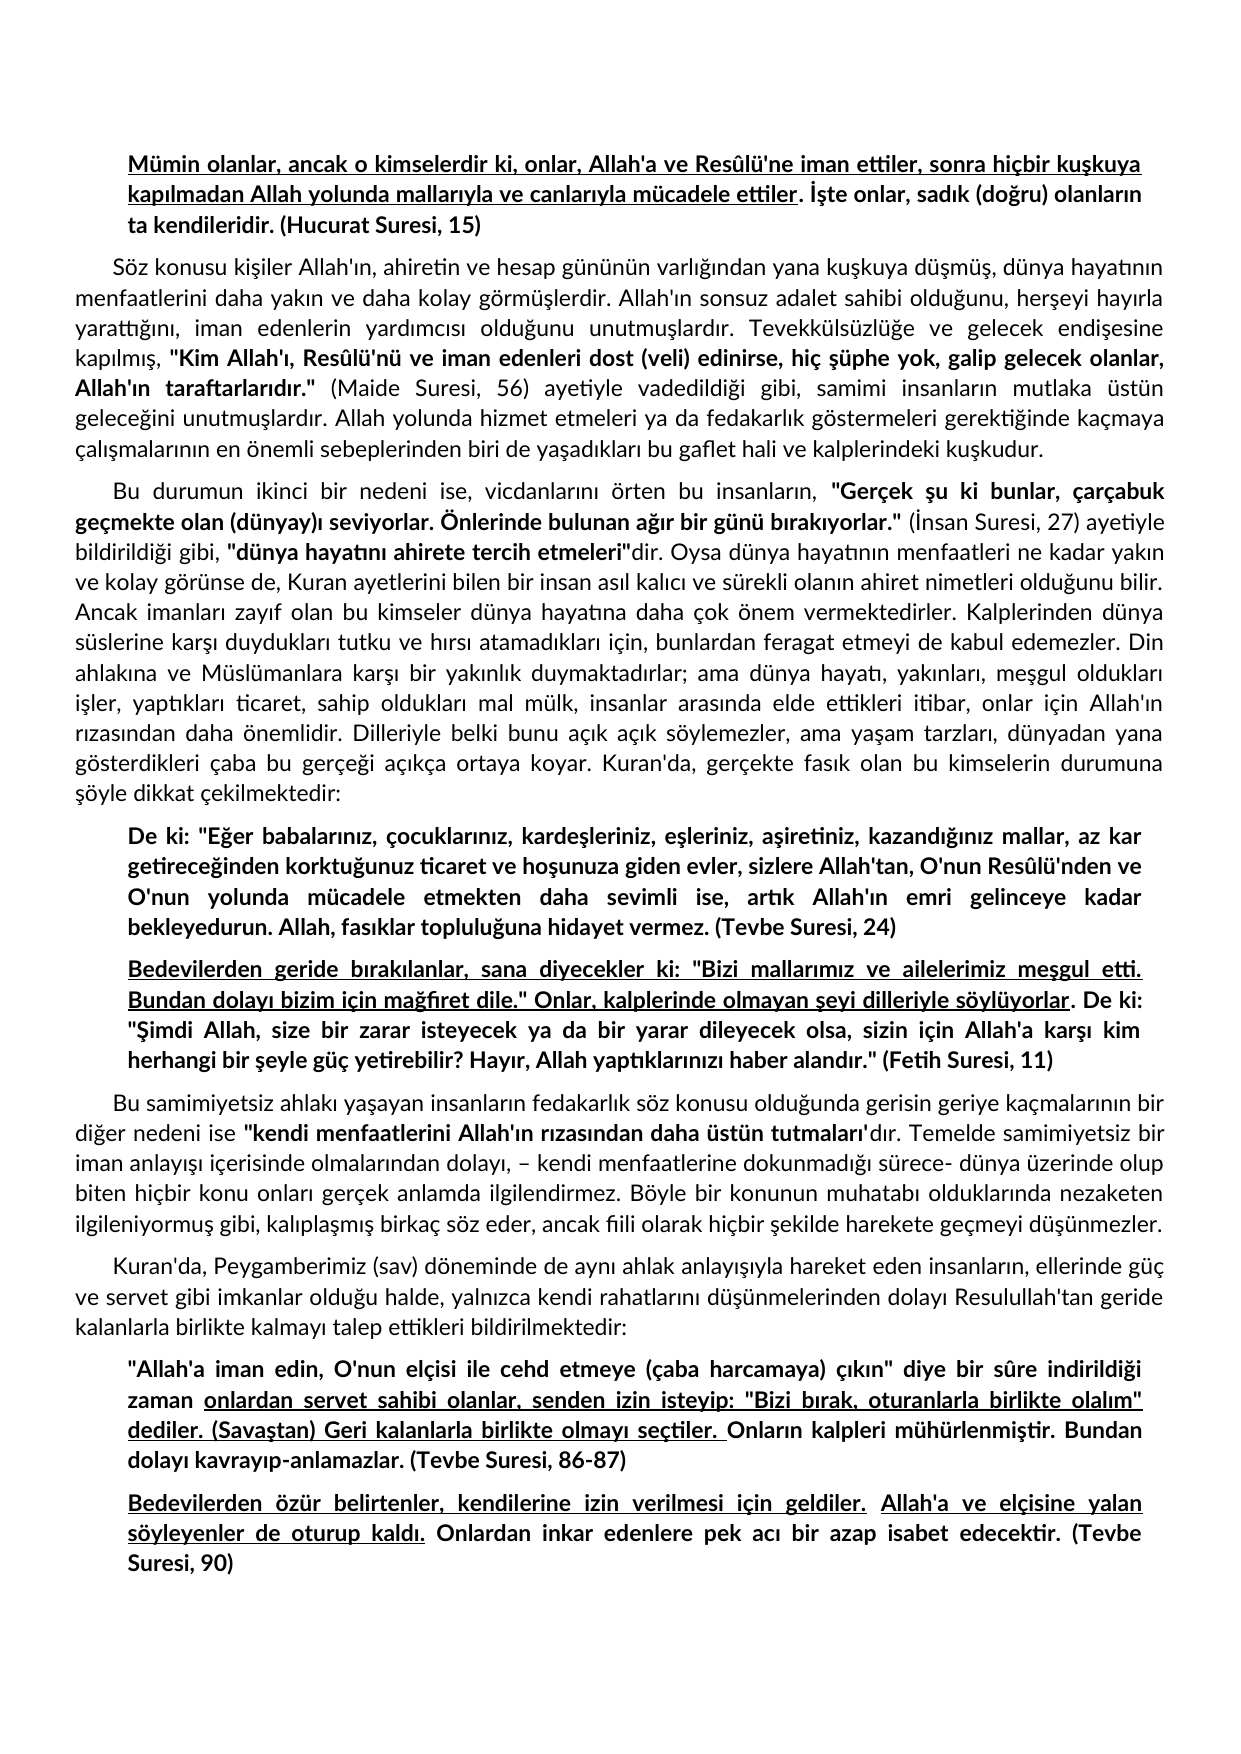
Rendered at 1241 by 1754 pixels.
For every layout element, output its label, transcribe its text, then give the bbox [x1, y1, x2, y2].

text Bedevilerden geride bırakılanlar, sana diyecekler ki: "Bizi mallarımız ve ailelerimiz meşgul etti. [127, 955, 1143, 979]
text Bu samimiyetsiz ahlakı yaşayan insanların fedakarlık söz konusu olduğunda gerisin geriye kaçmalarının bir diğer nedeni ise "kendi menfaatlerini Allah'ın rızasından daha üstün tutmaları'dır. Temelde samimiyetsiz bir iman anlayışı içerisinde olmalarından dolayı, – kendi menfaatlerine dokunmadığı sürece- dünya üzerinde olup biten hiçbir konu onları gerçek anlamda ilgilendirmez. Böyle bir konunun muhatabı olduklarında nezaketen ilgileniyormuş gibi, kalıplaşmış birkaç söz eder, ancak fiili olarak hiçbir şekilde harekete geçmeyi düşünmezler. [75, 1088, 1165, 1237]
text Bundan dolayı bizim için mağfiret dile." Onlar, kalplerinde olmayan şeyi dilleriyle söylüyorlar. De ki: "Şimdi Allah, size bir zarar isteyecek ya da bir yarar dileyecek olsa, sizin için Allah'a karşı kim herhangi bir şeyle güç yetirebilir? Hayır, Allah yaptıklarınızı haber alandır." (Fetih Suresi, 11) [127, 980, 1143, 1073]
text Kuran'da, Peygamberimiz (sav) döneminde de aynı ahlak anlayışıyla hareket eden insanların, ellerinde güç ve servet gibi imkanlar olduğu halde, yalnızca kendi rahatlarını düşünmelerinden dolayı Resulullah'tan geride kalanlarla birlikte kalmayı talep ettikleri bildirilmektedir: [75, 1252, 1165, 1340]
text "Allah'a iman edin, O'nun elçisi ile cehd etmeye (çaba harcamaya) çıkın" diye bir sûre indirildiği zaman onlardan servet sahibi olanlar, senden izin isteyip: "Bizi bırak, oturanlarla birlikte olalım" dediler. (Savaştan) Geri kalanlarla birlikte olmayı seçtiler. Onların kalpleri mühürlenmiştir. Bundan dolayı kavrayıp-anlamazlar. (Tevbe Suresi, 86-87) [127, 1355, 1143, 1473]
text Mümin olanlar, ancak o kimselerdir ki, onlar, Allah'a ve Resûlü'ne iman ettiler, sonra hiçbir kuşkuya kapılmadan Allah yolunda mallarıyla ve canlarıyla mücadele ettiler. İşte onlar, sadık (doğru) olanların ta kendileridir. (Hucurat Suresi, 15) [127, 150, 1143, 238]
text Bu durumun ikinci bir nedeni ise, vicdanlarını örten bu insanların, "Gerçek şu ki bunlar, çarçabuk geçmekte olan (dünyay)ı seviyorlar. Önlerinde bulunan ağır bir günü bırakıyorlar." (İnsan Suresi, 27) ayetiyle bildirildiği gibi, "dünya hayatını ahirete tercih etmeleri"dir. Oysa dünya hayatının menfaatleri ne kadar yakın ve kolay görünse de, Kuran ayetlerini bilen bir insan asıl kalıcı ve sürekli olanın ahiret nimetleri olduğunu bilir. Ancak imanları zayıf olan bu kimseler dünya hayatına daha çok önem vermektedirler. Kalplerinden dünya süslerine karşı duydukları tutku ve hırsı atamadıkları için, bunlardan feragat etmeyi de kabul edemezler. Din ahlakına ve Müslümanlara karşı bir yakınlık duymaktadırlar; ama dünya hayatı, yakınları, meşgul oldukları işler, yaptıkları ticaret, sahip oldukları mal mülk, insanlar arasında elde ettikleri itibar, onlar için Allah'ın rızasından daha önemlidir. Dilleriyle belki bunu açık açık söylemezler, ama yaşam tarzları, dünyadan yana gösterdikleri çaba bu gerçeği açıkça ortaya koyar. Kuran'da, gerçekte fasık olan bu kimselerin durumuna şöyle dikkat çekilmektedir: [75, 477, 1165, 807]
text De ki: "Eğer babalarınız, çocuklarınız, kardeşleriniz, eşleriniz, aşiretiniz, kazandığınız mallar, az kar getireceğinden korktuğunuz ticaret ve hoşunuza giden evler, sizlere Allah'tan, O'nun Resûlü'nden ve O'nun yolunda mücadele etmekten daha sevimli ise, artık Allah'ın emri gelinceye kadar bekleyedurun. Allah, fasıklar topluluğuna hidayet vermez. (Tevbe Suresi, 24) [127, 822, 1143, 940]
text Söz konusu kişiler Allah'ın, ahiretin ve hesap gününün varlığından yana kuşkuya düşmüş, dünya hayatının menfaatlerini daha yakın ve daha kolay görmüşlerdir. Allah'ın sonsuz adalet sahibi olduğunu, herşeyi hayırla yarattığını, iman edenlerin yardımcısı olduğunu unutmuşlardır. Tevekkülsüzlüğe ve gelecek endişesine kapılmış, "Kim Allah'ı, Resûlü'nü ve iman edenleri dost (veli) edinirse, hiç şüphe yok, galip gelecek olanlar, Allah'ın taraftarlarıdır." (Maide Suresi, 56) ayetiyle vadedildiği gibi, samimi insanların mutlaka üstün geleceğini unutmuşlardır. Allah yolunda hizmet etmeleri ya da fedakarlık göstermeleri gerektiğinde kaçmaya çalışmalarının en önemli sebeplerinden biri de yaşadıkları bu gaflet hali ve kalplerindeki kuşkudur. [75, 253, 1165, 462]
text Bedevilerden özür belirtenler, kendilerine izin verilmesi için geldiler. Allah'a ve elçisine yalan söyleyenler de oturup kaldı. Onlardan inkar edenlere pek acı bir azap isabet edecektir. (Tevbe Suresi, 90) [127, 1488, 1143, 1576]
